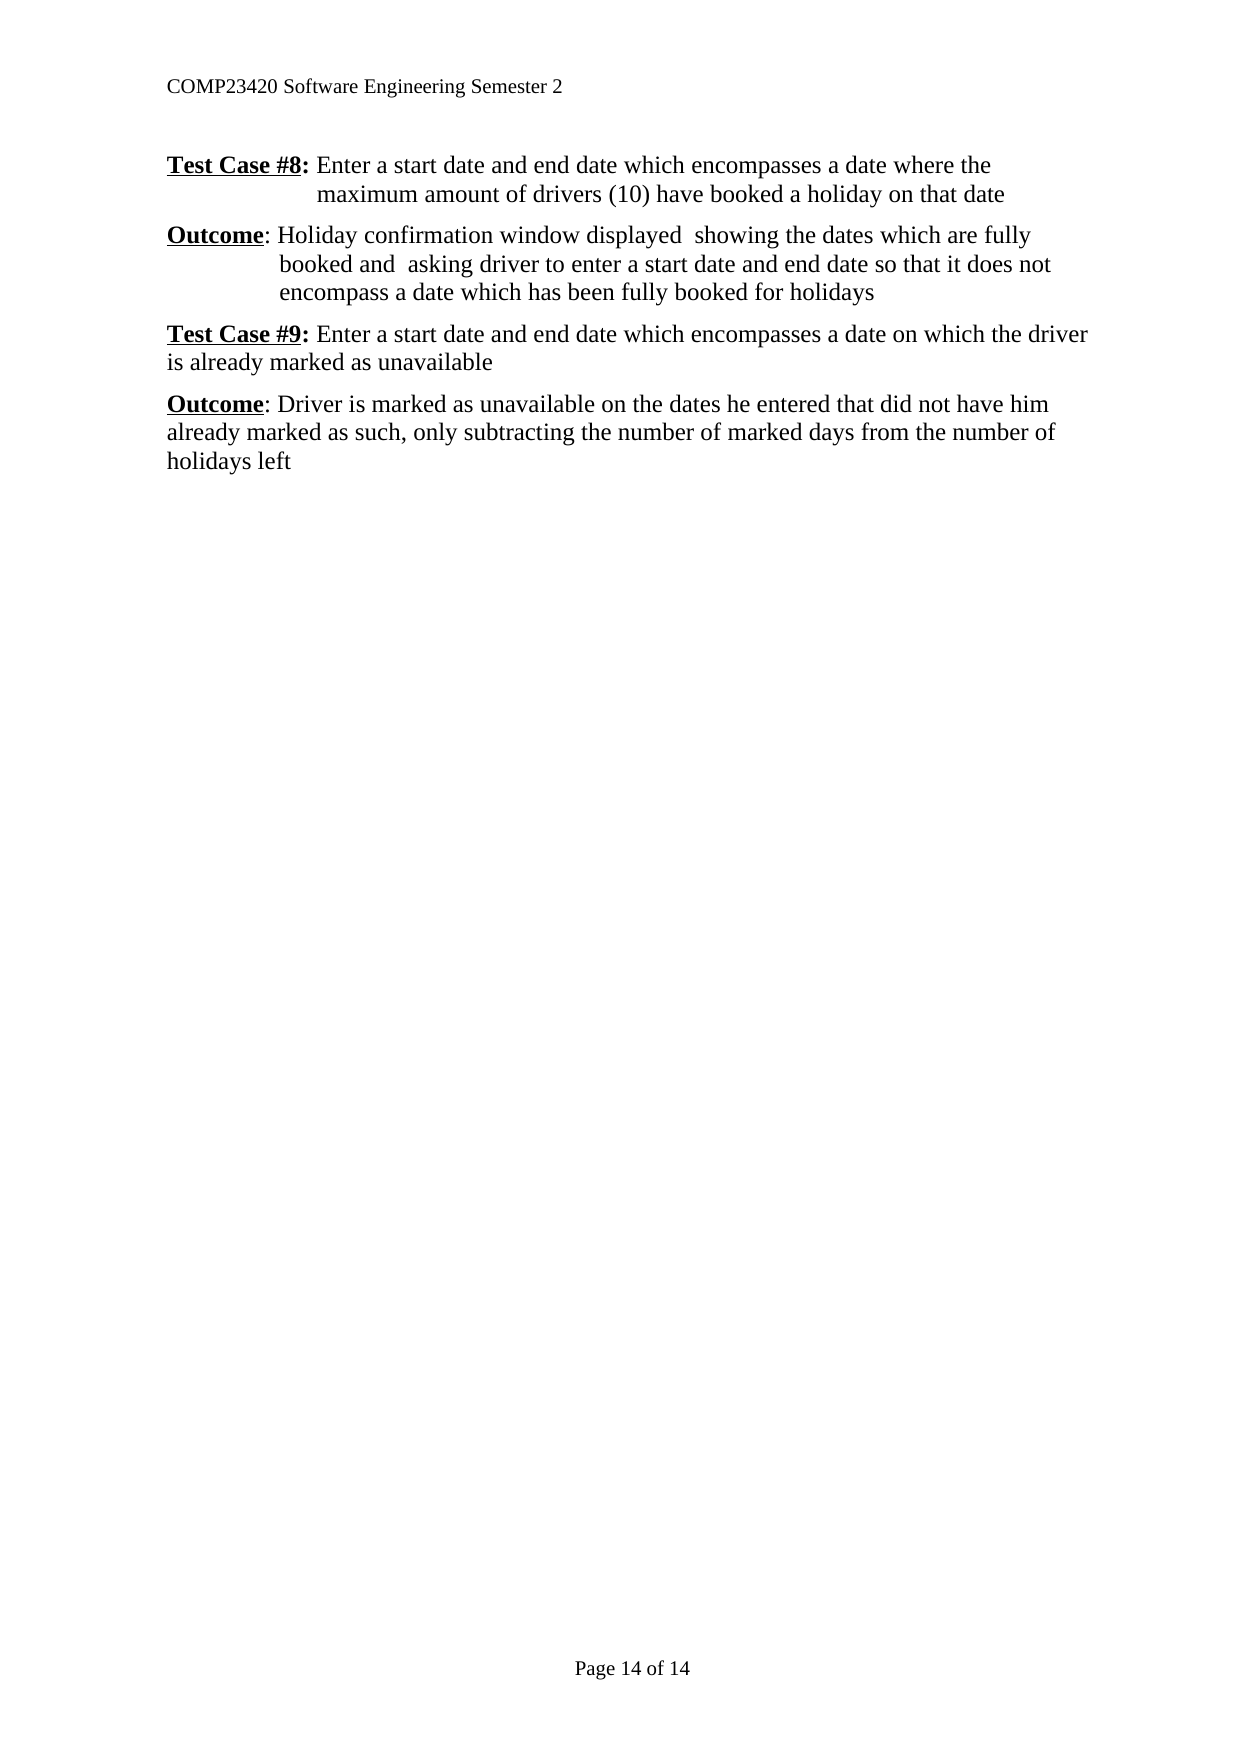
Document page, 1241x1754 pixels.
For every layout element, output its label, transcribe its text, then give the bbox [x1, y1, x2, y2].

text Outcome: Holiday confirmation window displayed showing the dates which are fully booked and asking driver to enter a start date and end date so that it does not encompass a date which has been fully booked for holidays [167, 220, 1092, 306]
text Outcome: Driver is marked as unavailable on the dates he entered that did not have him already marked as such, only subtracting the number of marked days from the number of holidays left [167, 389, 1092, 475]
text Test Case #9: Enter a start date and end date which encompasses a date on which the driver is already marked as unavailable [167, 319, 1092, 376]
text Test Case #8: Enter a start date and end date which encompasses a date where the maximum amount of drivers (10) have booked a holiday on that date [167, 150, 1092, 207]
